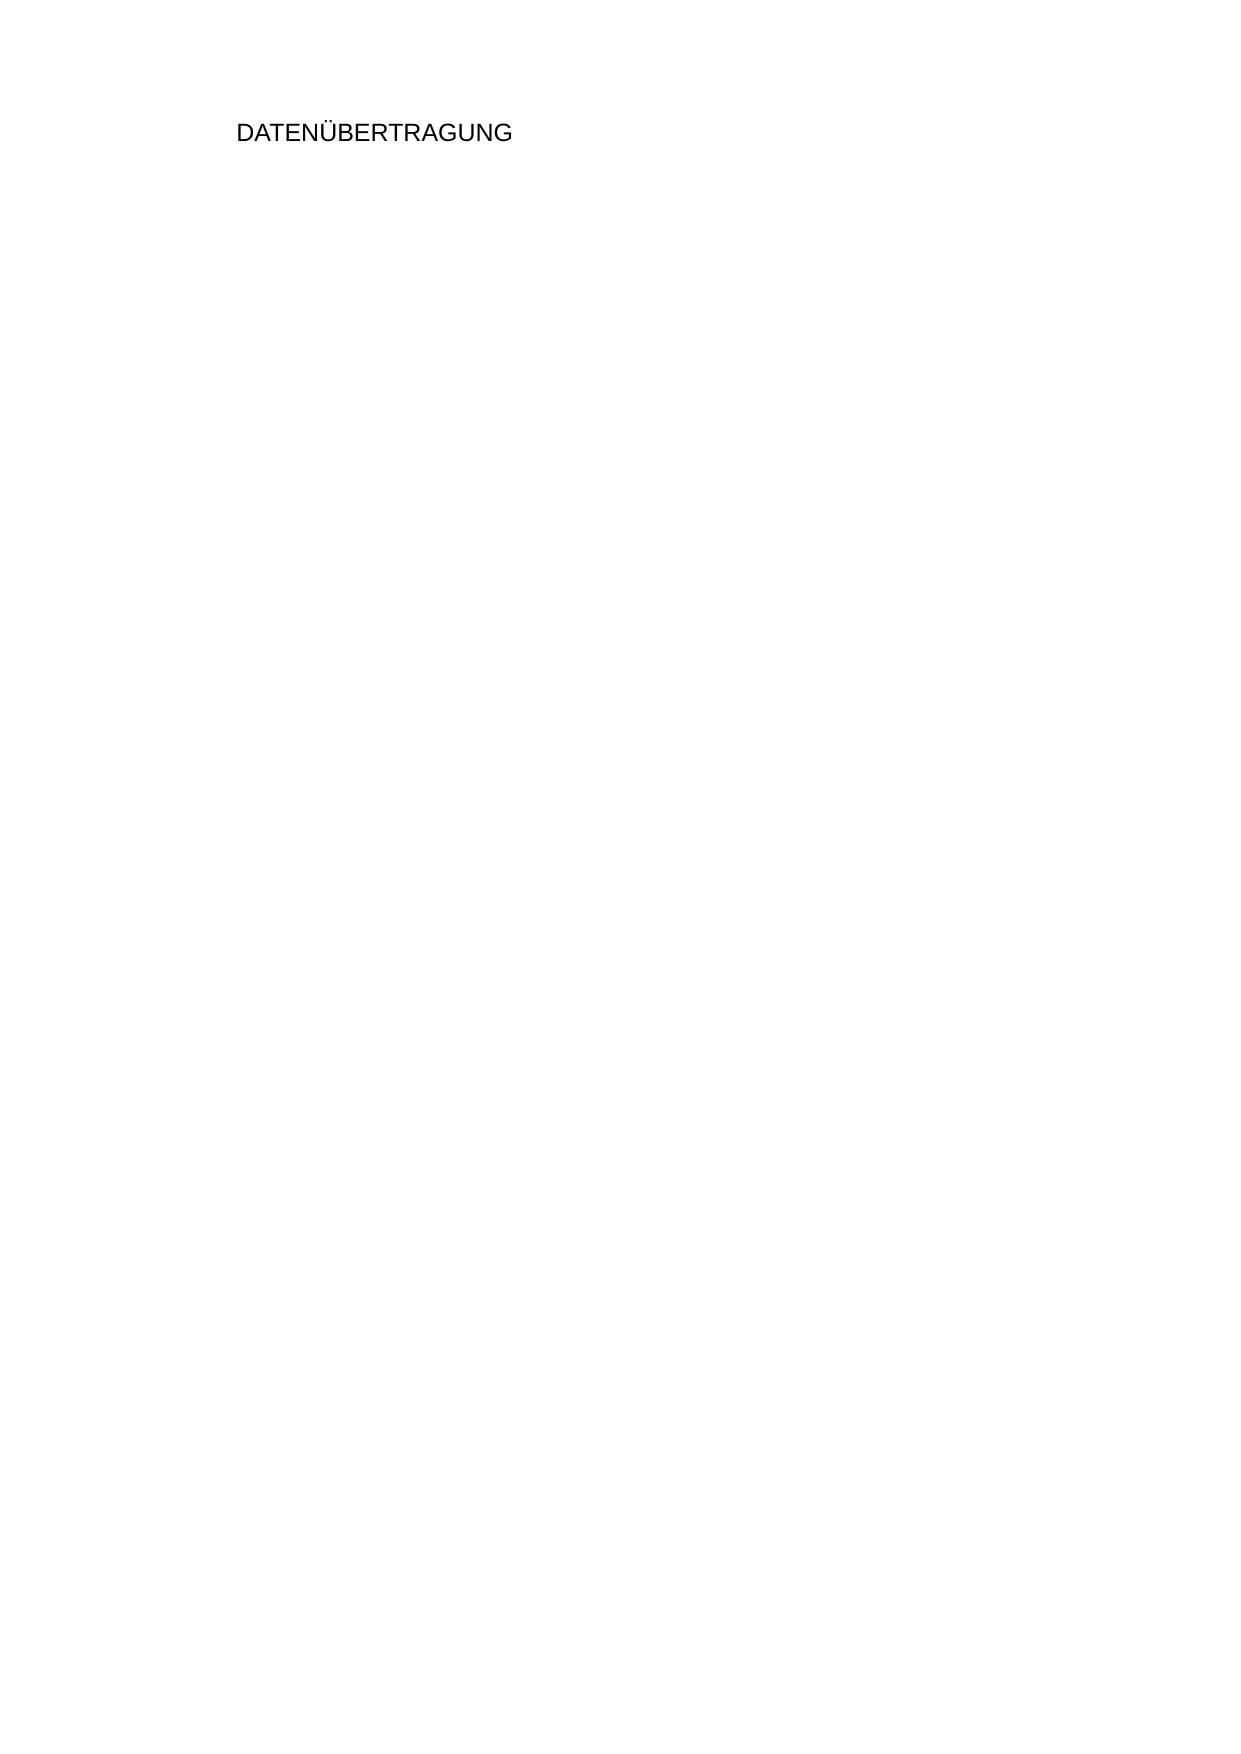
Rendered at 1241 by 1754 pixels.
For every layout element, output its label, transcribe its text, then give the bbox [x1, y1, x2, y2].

text DATENÜBERTRAGUNG [236, 118, 1122, 147]
